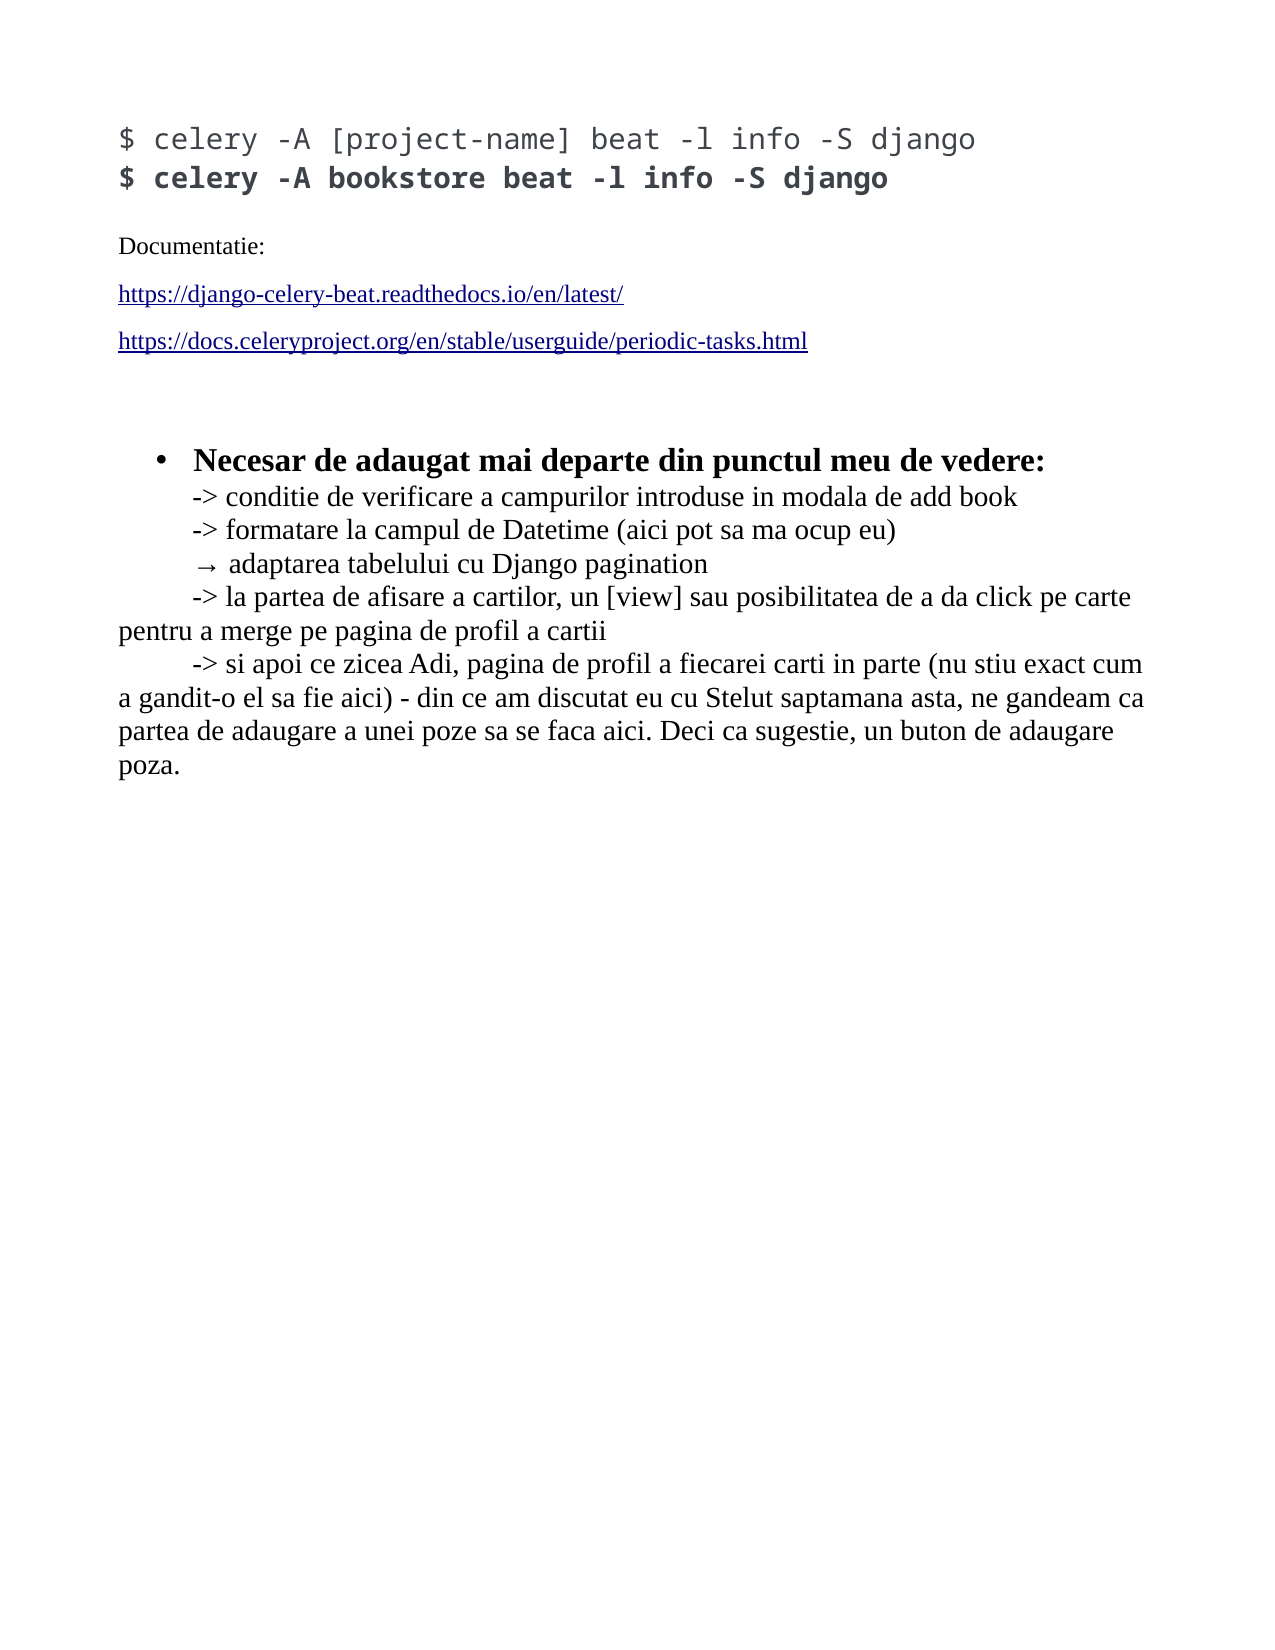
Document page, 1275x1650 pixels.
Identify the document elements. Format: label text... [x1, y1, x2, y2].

text -> formatare la campul de Datetime (aici pot sa ma ocup eu) [118, 512, 1157, 546]
text → adaptarea tabelului cu Django pagination [118, 546, 1157, 579]
text -> la partea de afisare a cartilor, un [view] sau posibilitatea de a da click pe carte pentru a merge pe pagina de profil a cartii [118, 579, 1157, 646]
list Necesar de adaugat mai departe din punctul meu de vedere: [156, 440, 1157, 479]
text $ celery -A [project-name] beat -l info -S django [118, 118, 1157, 158]
text -> conditie de verificare a campurilor introduse in modala de add book [118, 479, 1157, 512]
text Documentatie: [118, 231, 1157, 260]
text -> si apoi ce zicea Adi, pagina de profil a fiecarei carti in parte (nu stiu exact cum a gandit-o el sa fie aici) - din ce am discutat eu cu Stelut saptamana asta, ne gandeam ca partea de adaugare a unei poze sa se faca aici. Deci ca sugestie, un buton de adaugare poza. [118, 646, 1157, 781]
text https://django-celery-beat.readthedocs.io/en/latest/ [118, 279, 1157, 307]
text $ celery -A bookstore beat -l info -S django [118, 158, 1157, 197]
text https://docs.celeryproject.org/en/stable/userguide/periodic-tasks.html [118, 326, 1157, 388]
